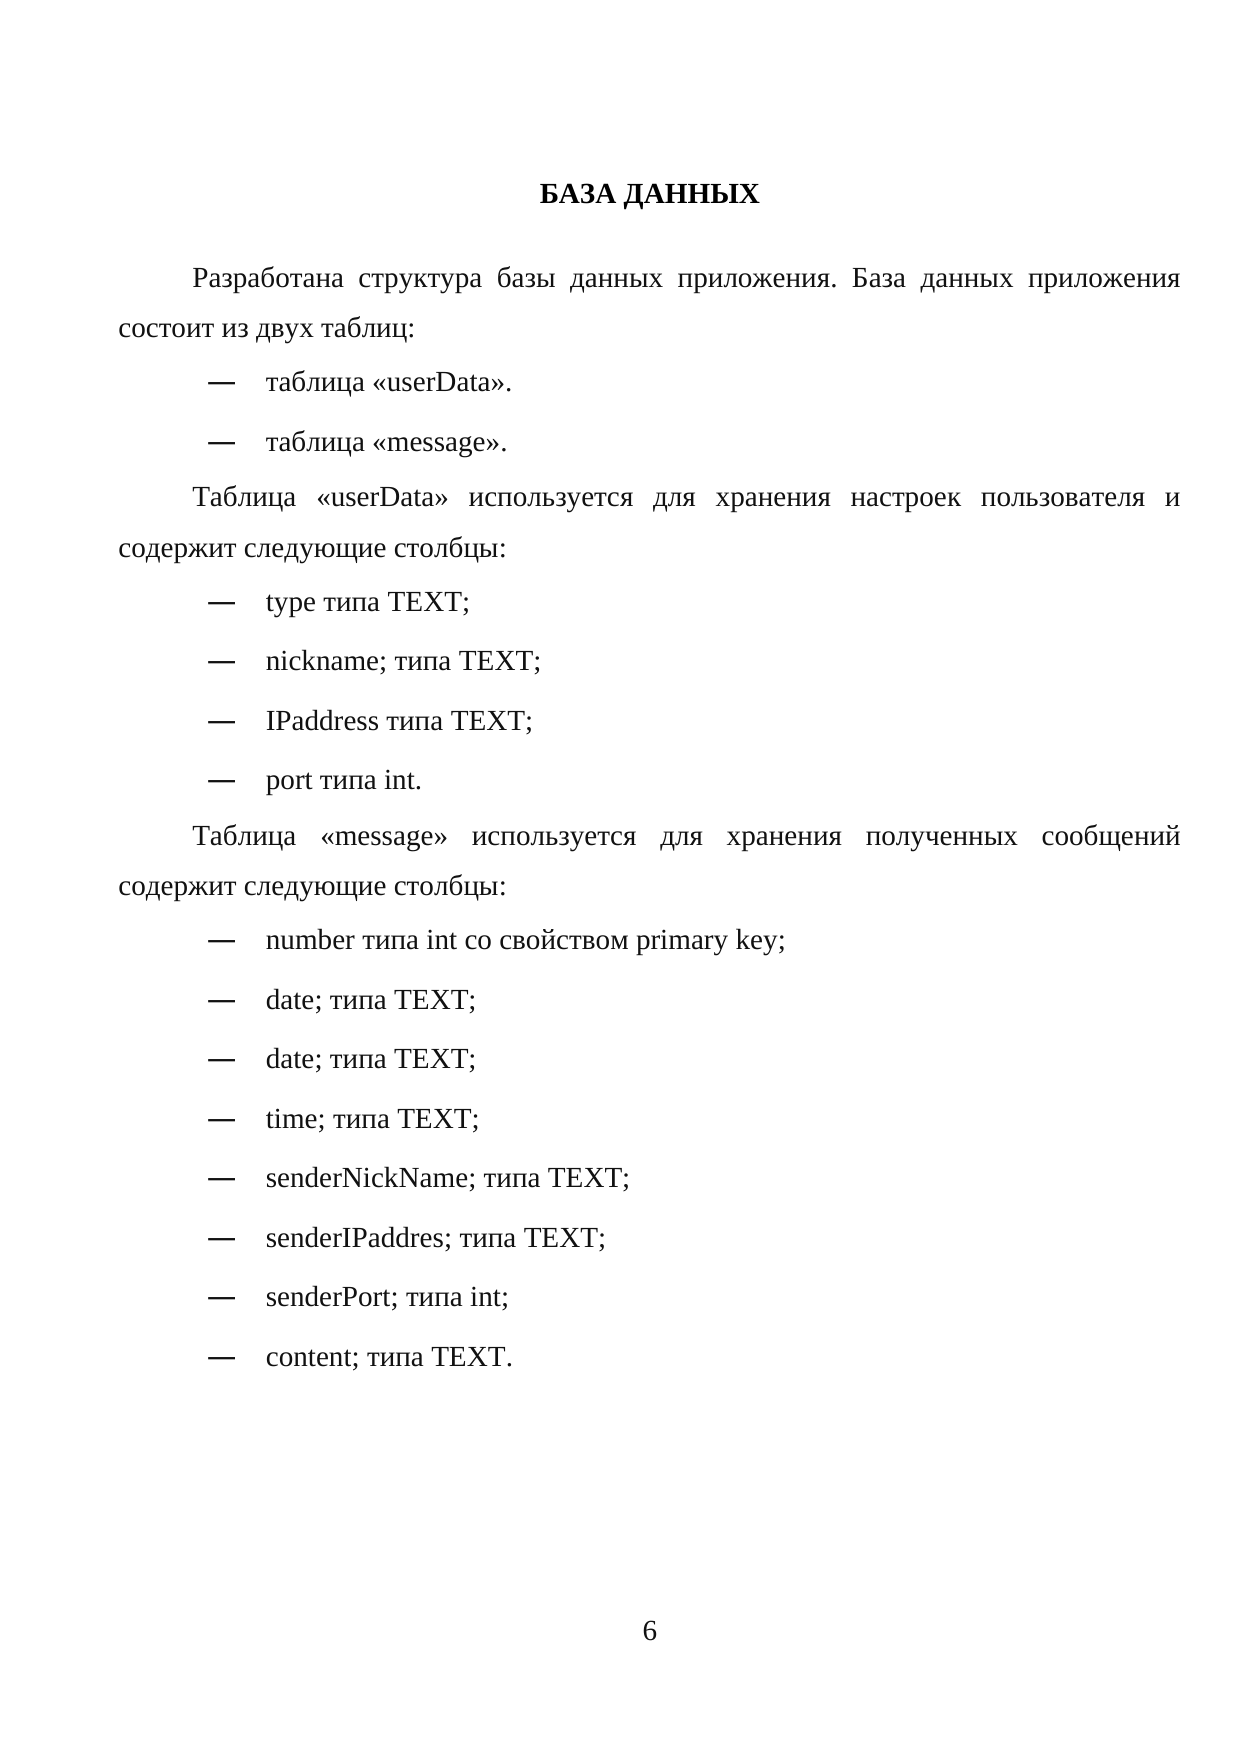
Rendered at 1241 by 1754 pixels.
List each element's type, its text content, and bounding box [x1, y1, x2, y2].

text Таблица «message» используется для хранения полученных сообщений содержит следующие столбцы: [118, 818, 1181, 902]
list port типа int. [118, 758, 1181, 798]
list date; типа TEXT; [118, 1038, 1181, 1077]
list таблица «userData». [118, 361, 1181, 400]
list time; типа TEXT; [118, 1097, 1181, 1137]
list type типа TEXT; [118, 580, 1181, 620]
subtitle База данных [760, 176, 1181, 210]
subtitle База данных [118, 176, 540, 210]
text Таблица «userData» используется для хранения настроек пользователя и содержит следующие столбцы: [118, 479, 1181, 563]
text Разработана структура базы данных приложения. База данных приложения состоит из двух таблиц: [118, 260, 1181, 344]
list number типа int со свойством primary key; [118, 919, 1181, 958]
list таблица «message». [118, 420, 1181, 460]
list senderNickName; типа TEXT; [118, 1157, 1181, 1196]
list content; типа TEXT. [118, 1335, 1181, 1375]
list senderPort; типа int; [118, 1276, 1181, 1315]
list nickname; типа TEXT; [118, 639, 1181, 679]
list IPaddress типа TEXT; [118, 699, 1181, 739]
list senderIPaddres; типа TEXT; [118, 1216, 1181, 1256]
list date; типа TEXT; [118, 978, 1181, 1018]
